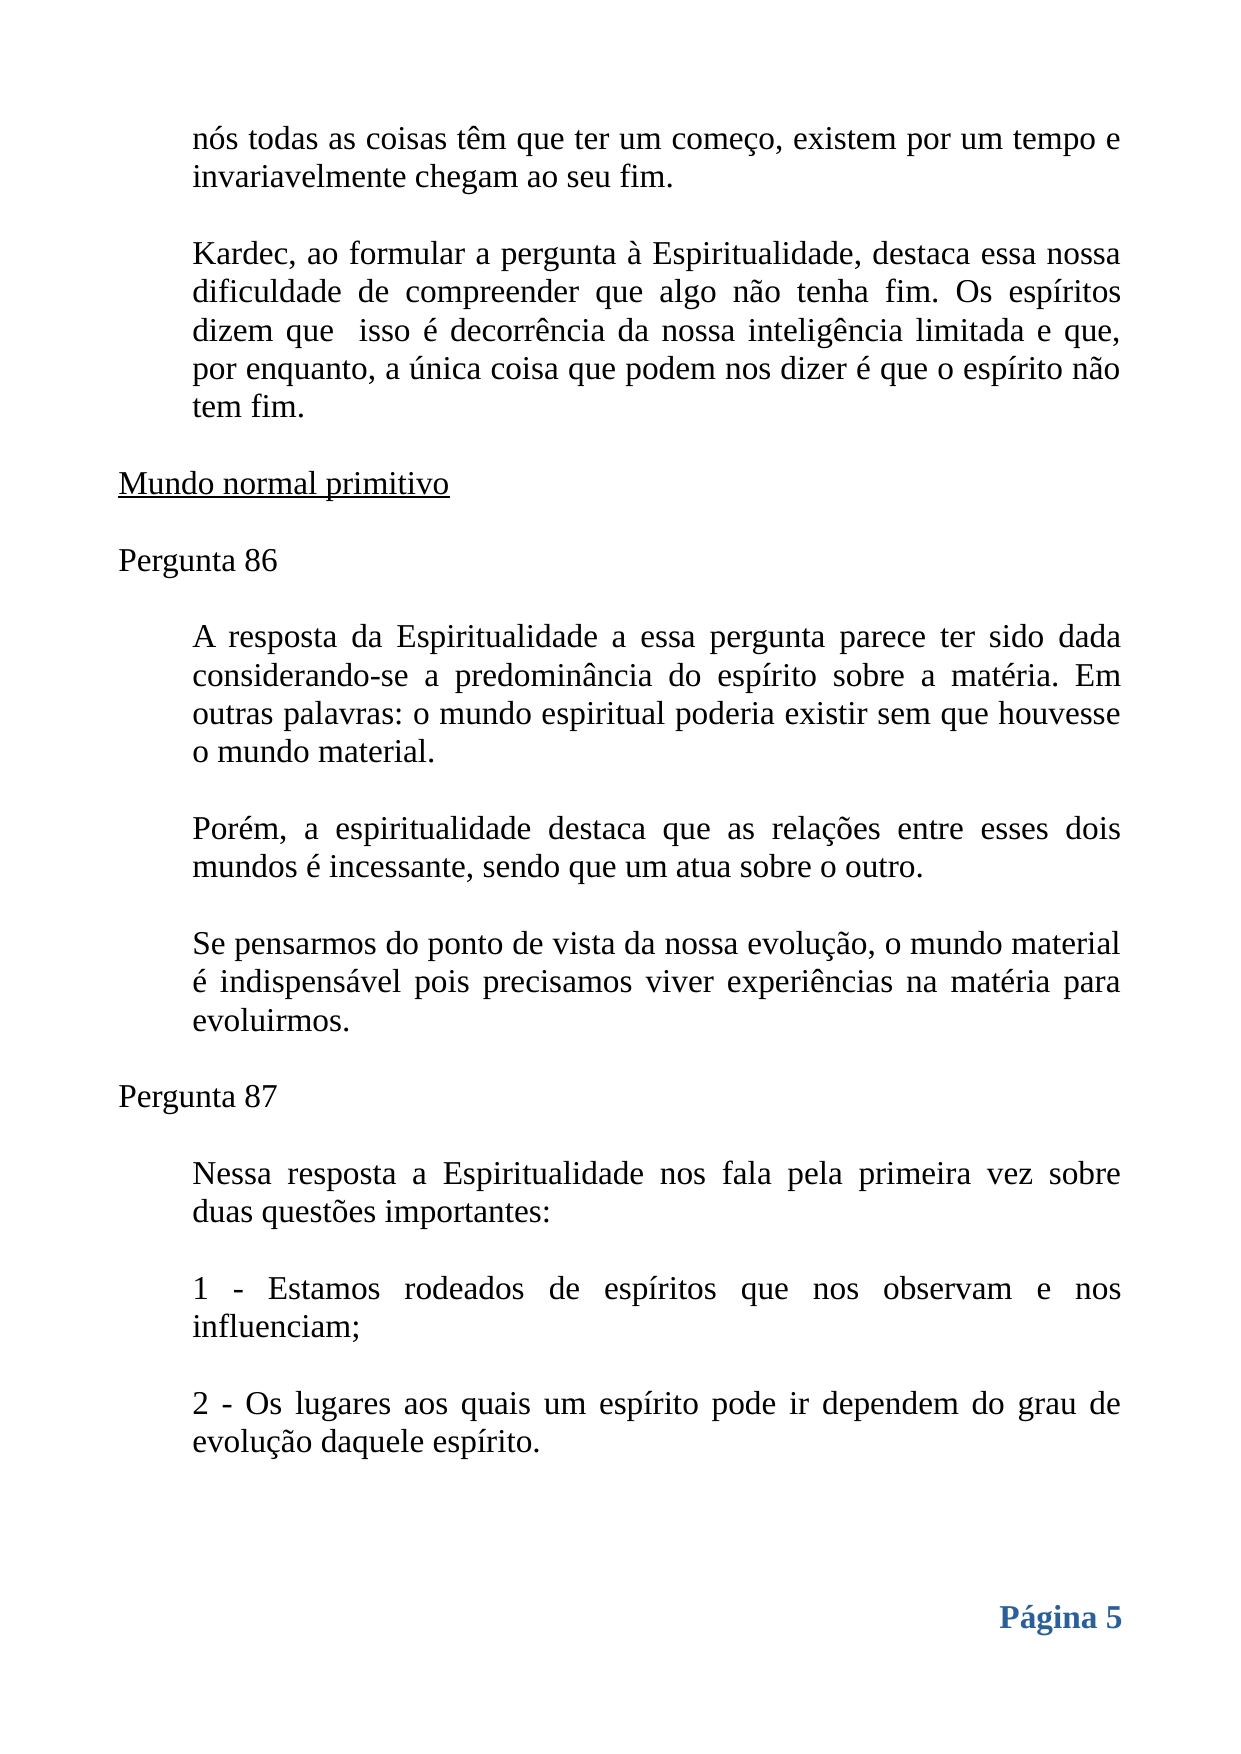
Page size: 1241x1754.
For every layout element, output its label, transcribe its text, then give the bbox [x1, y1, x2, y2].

text Kardec, ao formular a pergunta à Espiritualidade, destaca essa nossa dificuldade de compreender que algo não tenha fim. Os espíritos dizem que isso é decorrência da nossa inteligência limitada e que, por enquanto, a única coisa que podem nos dizer é que o espírito não tem fim. [192, 233, 1122, 425]
text Nessa resposta a Espiritualidade nos fala pela primeira vez sobre duas questões importantes: [192, 1153, 1122, 1230]
text Porém, a espiritualidade destaca que as relações entre esses dois mundos é incessante, sendo que um atua sobre o outro. [192, 808, 1122, 885]
text 1 - Estamos rodeados de espíritos que nos observam e nos influenciam; [192, 1268, 1122, 1345]
text nós todas as coisas têm que ter um começo, existem por um tempo e invariavelmente chegam ao seu fim. [192, 118, 1122, 195]
text A resposta da Espiritualidade a essa pergunta parece ter sido dada considerando-se a predominância do espírito sobre a matéria. Em outras palavras: o mundo espiritual poderia existir sem que houvesse o mundo material. [192, 616, 1122, 770]
text Mundo normal primitivo [118, 463, 1122, 501]
text 2 - Os lugares aos quais um espírito pode ir dependem do grau de evolução daquele espírito. [192, 1383, 1122, 1460]
text Pergunta 86 [118, 540, 1122, 578]
text Pergunta 87 [118, 1076, 1122, 1115]
text Se pensarmos do ponto de vista da nossa evolução, o mundo material é indispensável pois precisamos viver experiências na matéria para evoluirmos. [192, 923, 1122, 1038]
